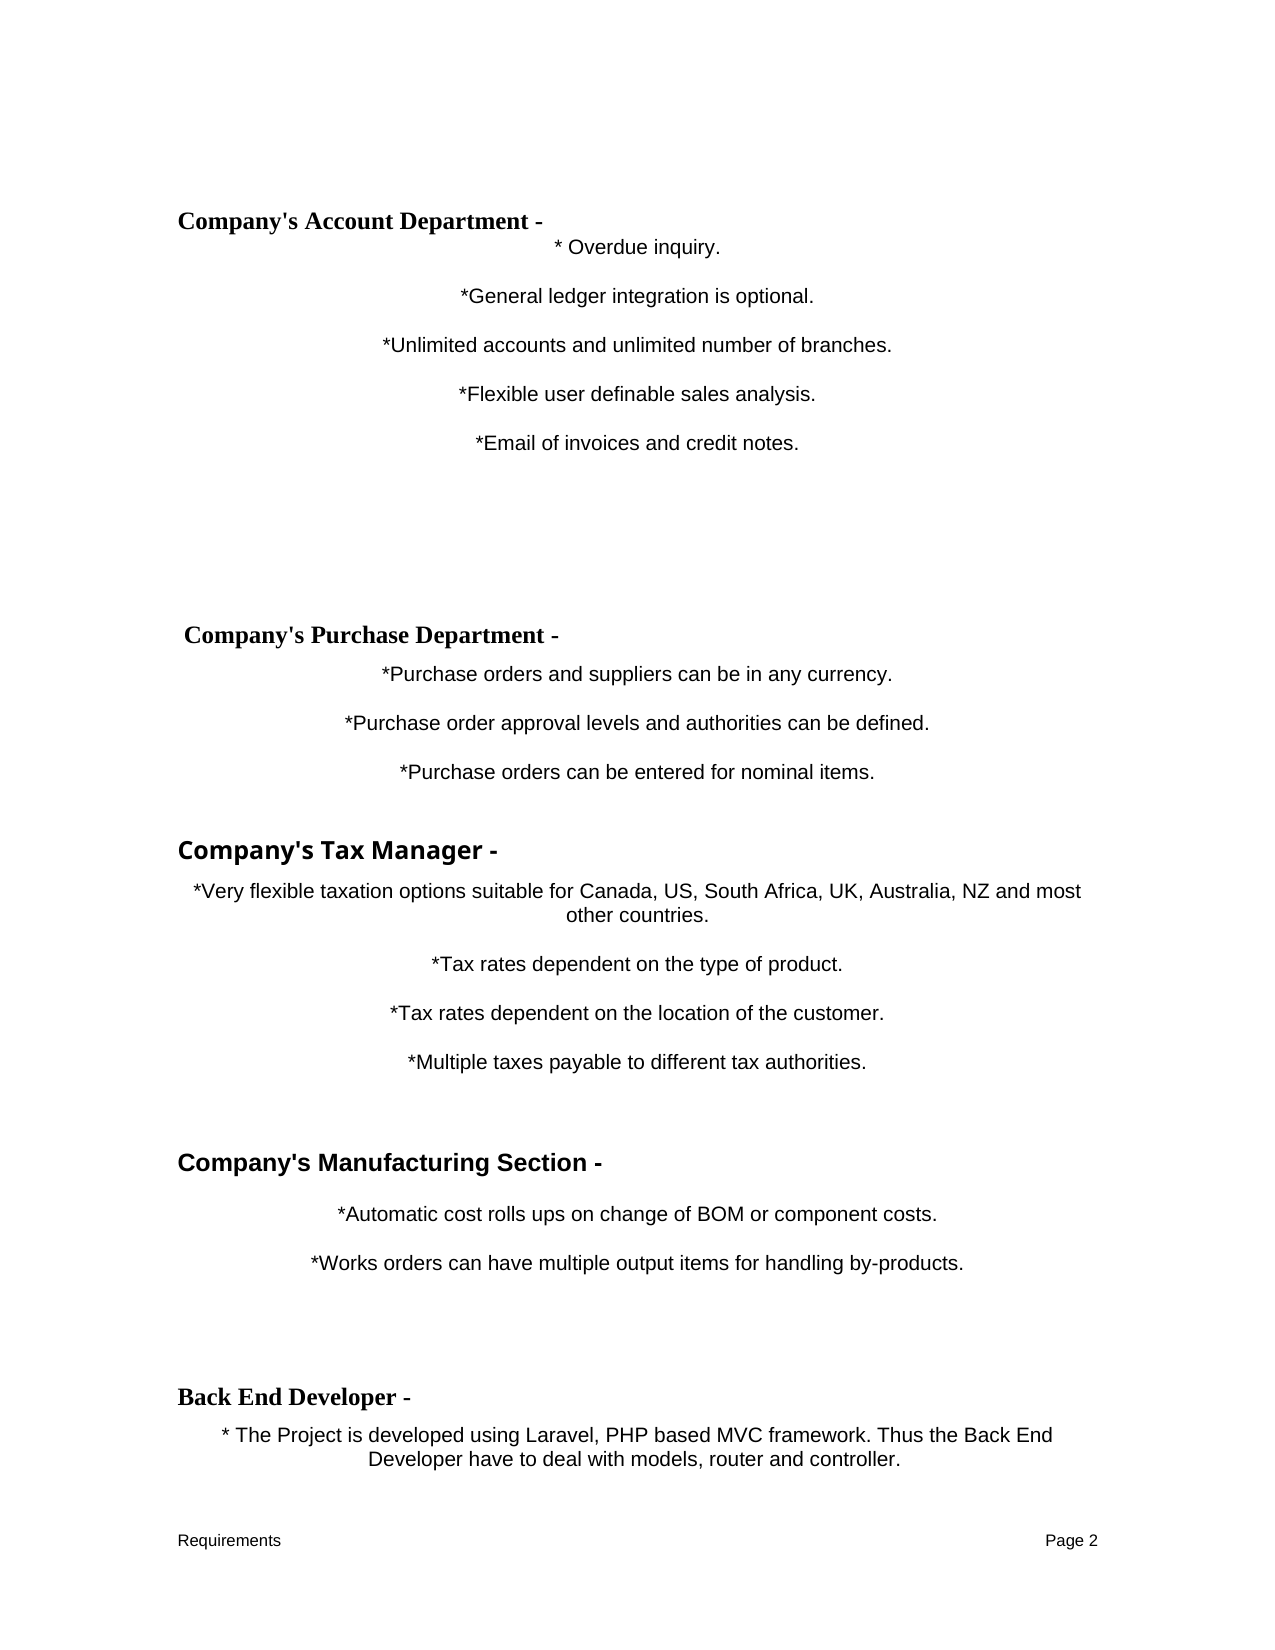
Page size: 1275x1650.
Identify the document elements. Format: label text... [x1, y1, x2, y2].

text *Tax rates dependent on the location of the customer. [177, 1001, 1098, 1025]
list *Unlimited accounts and unlimited number of branches. [177, 333, 1098, 357]
list *General ledger integration is optional. [177, 284, 1098, 308]
text *Automatic cost rolls ups on change of BOM or component costs. [177, 1201, 1098, 1225]
text *Purchase orders can be entered for nominal items. [177, 759, 1098, 783]
text *Purchase orders and suppliers can be in any currency. [177, 662, 1098, 686]
text Company's Tax Manager - [177, 832, 1098, 866]
list Company's Account Department - [177, 206, 1098, 235]
text Company's Manufacturing Section - [177, 1148, 1098, 1176]
text *Very flexible taxation options suitable for Canada, US, South Africa, UK, Australia, NZ and most other countries. [177, 879, 1098, 927]
text *Purchase order approval levels and authorities can be defined. [177, 711, 1098, 734]
list *Flexible user definable sales analysis. [177, 382, 1098, 406]
text * The Project is developed using Laravel, PHP based MVC framework. Thus the Back End Developer have to deal with models, router and controller. [177, 1423, 1098, 1471]
list * Overdue inquiry. [177, 235, 1098, 259]
text *Works orders can have multiple output items for handling by-products. [177, 1250, 1098, 1274]
text *Multiple taxes payable to different tax authorities. [177, 1050, 1098, 1074]
list *Email of invoices and credit notes. [177, 431, 1098, 455]
text *Tax rates dependent on the type of product. [177, 952, 1098, 976]
text Back End Developer - [177, 1382, 1098, 1411]
text Company's Purchase Department - [177, 620, 1098, 649]
